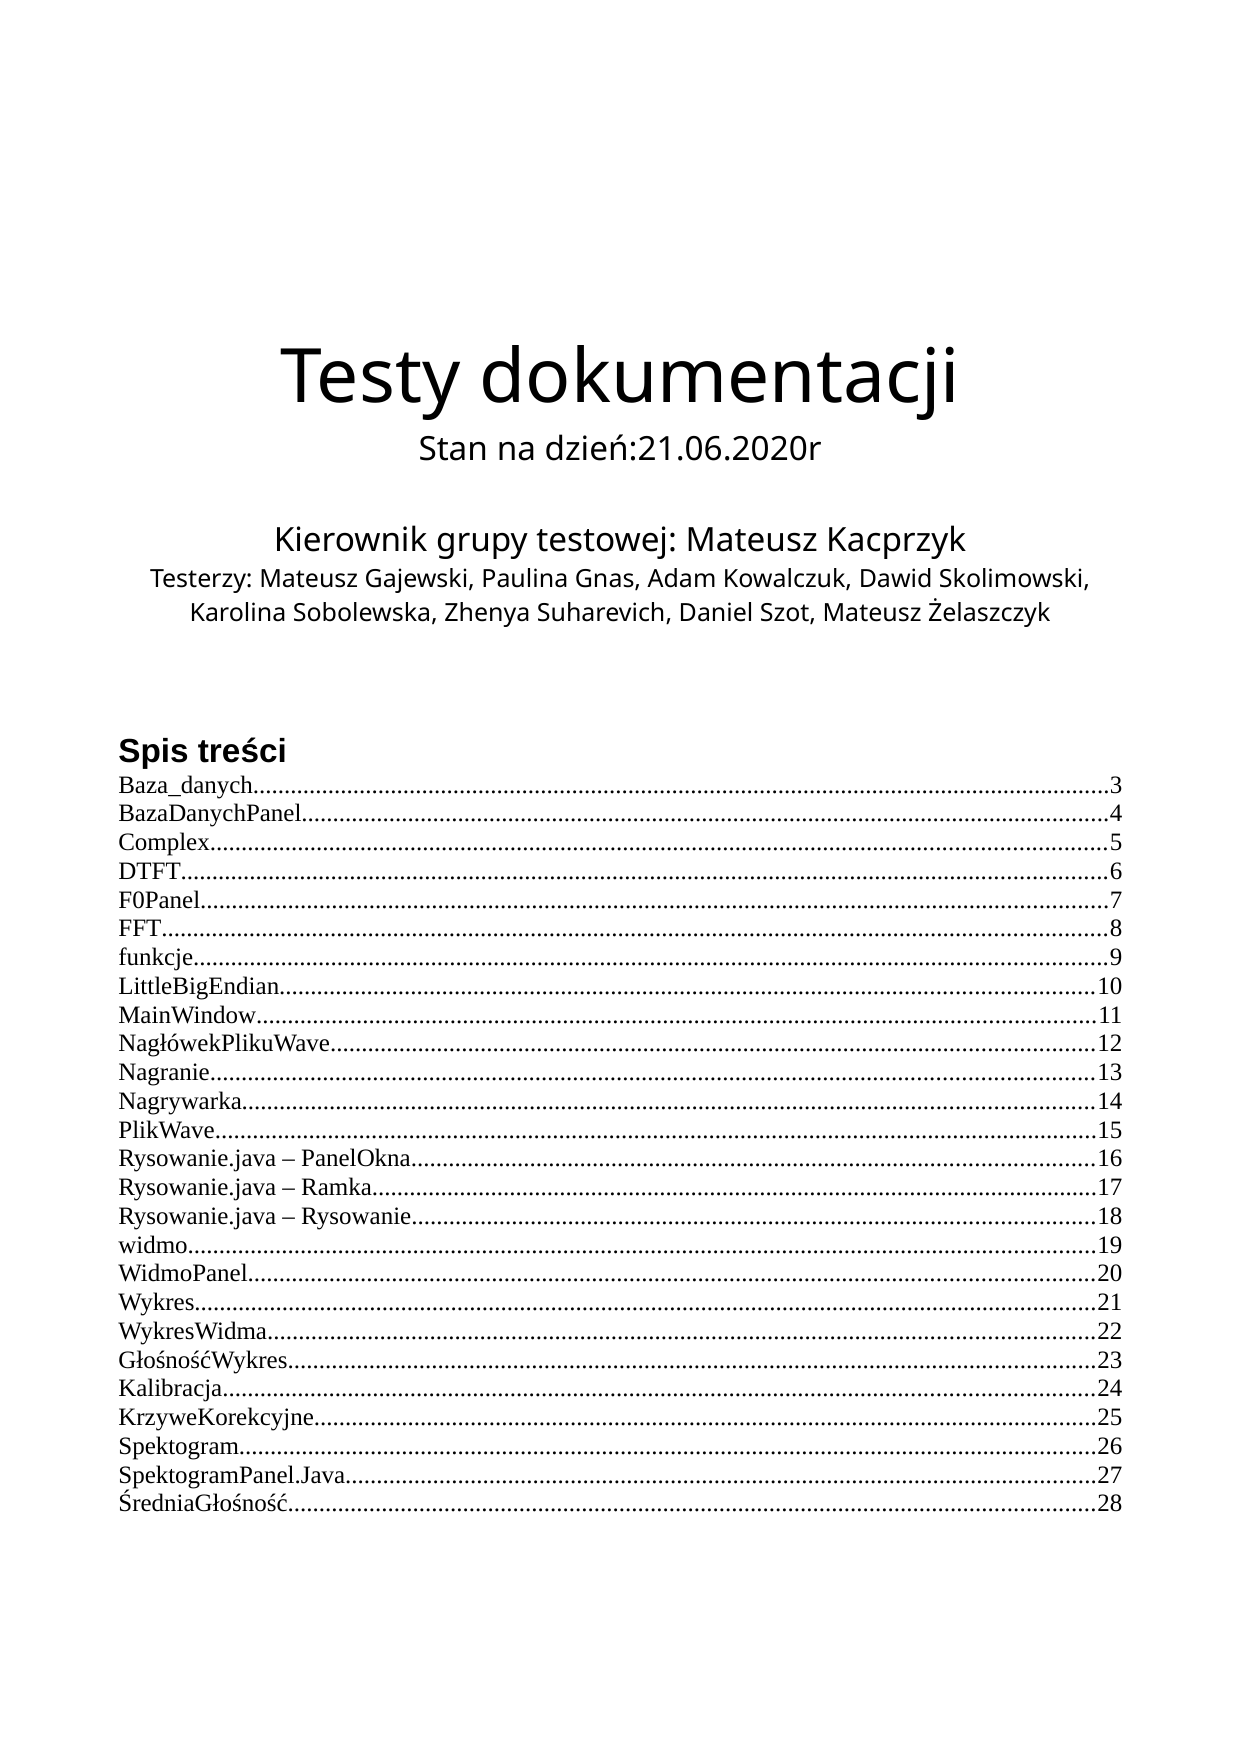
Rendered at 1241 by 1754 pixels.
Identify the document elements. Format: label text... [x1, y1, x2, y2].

text PlikWave 15 [118, 1115, 1122, 1143]
text Complex 5 [118, 827, 1122, 856]
text Rysowanie.java – Rysowanie 18 [118, 1201, 1122, 1230]
text Baza_danych 3 [118, 770, 1122, 798]
text Spektogram 26 [118, 1431, 1122, 1460]
text Kalibracja 24 [118, 1373, 1122, 1402]
text F0Panel 7 [118, 885, 1122, 913]
text FFT 8 [118, 913, 1122, 942]
text DTFT 6 [118, 856, 1122, 885]
text widmo 19 [118, 1230, 1122, 1258]
text ŚredniaGłośność 28 [118, 1488, 1122, 1517]
text NagłówekPlikuWave 12 [118, 1028, 1122, 1057]
text KrzyweKorekcyjne 25 [118, 1402, 1122, 1431]
text GłośnośćWykres 23 [118, 1345, 1122, 1373]
text Karolina Sobolewska, Zhenya Suharevich, Daniel Szot, Mateusz Żelaszczyk [118, 595, 1122, 629]
text Stan na dzień:21.06.2020r [118, 425, 1122, 470]
text Testerzy: Mateusz Gajewski, Paulina Gnas, Adam Kowalczuk, Dawid Skolimowski, [118, 561, 1122, 595]
text Rysowanie.java – PanelOkna 16 [118, 1143, 1122, 1172]
text MainWindow 11 [118, 1000, 1122, 1028]
text WykresWidma 22 [118, 1316, 1122, 1345]
text LittleBigEndian 10 [118, 971, 1122, 1000]
text WidmoPanel 20 [118, 1258, 1122, 1287]
text Kierownik grupy testowej: Mateusz Kacprzyk [118, 516, 1122, 561]
text Nagranie 13 [118, 1057, 1122, 1086]
text Testy dokumentacji [118, 322, 1122, 425]
text BazaDanychPanel 4 [118, 798, 1122, 827]
text SpektogramPanel.Java 27 [118, 1460, 1122, 1488]
subtitle Spis treści [118, 731, 1122, 770]
text Wykres 21 [118, 1287, 1122, 1316]
text Nagrywarka 14 [118, 1086, 1122, 1115]
text Rysowanie.java – Ramka 17 [118, 1172, 1122, 1201]
text funkcje 9 [118, 942, 1122, 971]
